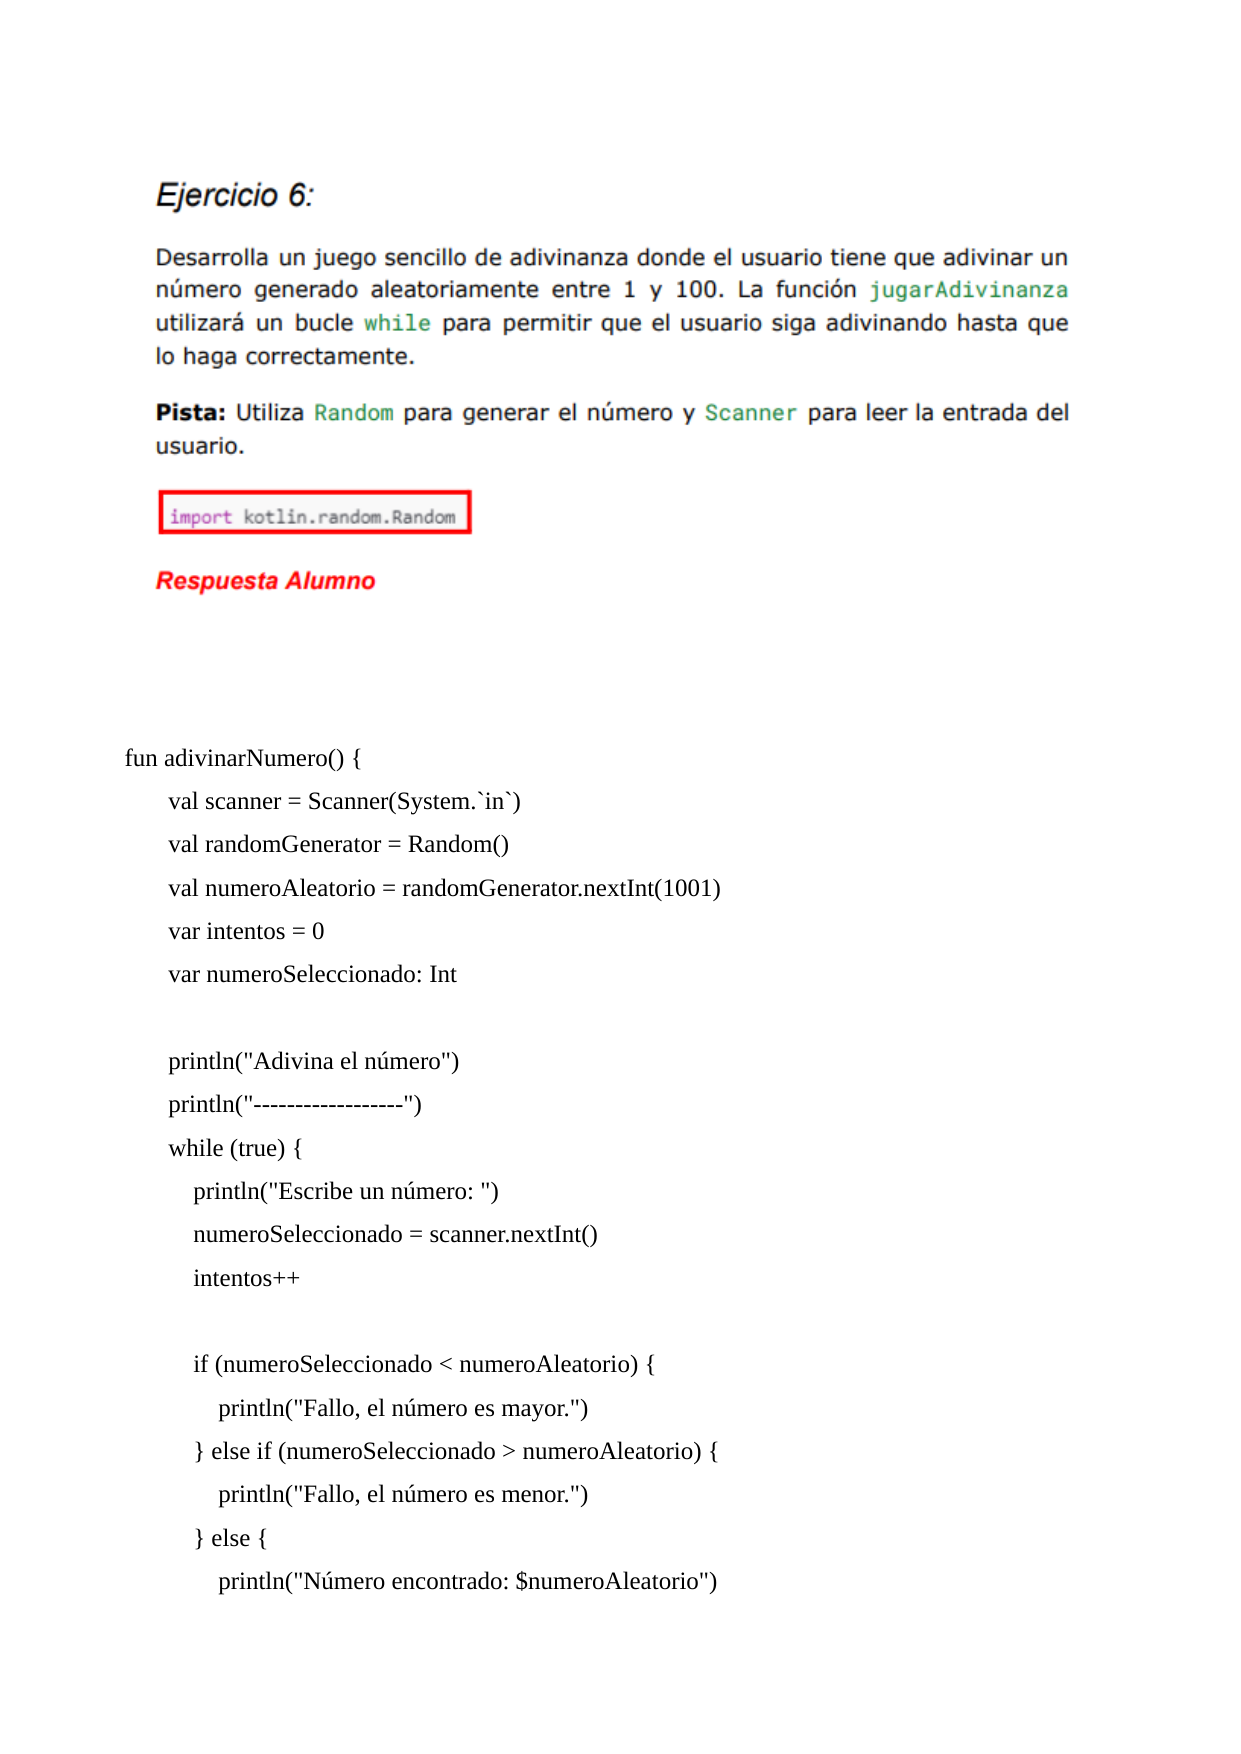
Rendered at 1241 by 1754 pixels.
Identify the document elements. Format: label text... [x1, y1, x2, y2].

text val scanner = Scanner(System.`in`) [118, 786, 1122, 815]
text val numeroAleatorio = randomGenerator.nextInt(1001) [118, 873, 1122, 901]
text if (numeroSeleccionado < numeroAleatorio) { [118, 1349, 1122, 1378]
text } else if (numeroSeleccionado > numeroAleatorio) { [118, 1436, 1122, 1465]
text } else { [118, 1523, 1122, 1551]
text fun adivinarNumero() { [118, 743, 1122, 771]
text println("Fallo, el número es mayor.") [118, 1393, 1122, 1421]
text println("Número encontrado: $numeroAleatorio") [118, 1566, 1122, 1595]
text val randomGenerator = Random() [118, 829, 1122, 858]
picture [118, 118, 1123, 685]
text println("Adivina el número") [118, 1046, 1122, 1075]
text while (true) { [118, 1133, 1122, 1161]
text println("------------------") [118, 1089, 1122, 1118]
text intentos++ [118, 1263, 1122, 1291]
text var numeroSeleccionado: Int [118, 959, 1122, 988]
text println("Fallo, el número es menor.") [118, 1479, 1122, 1508]
text numeroSeleccionado = scanner.nextInt() [118, 1219, 1122, 1248]
text println("Escribe un número: ") [118, 1176, 1122, 1205]
text var intentos = 0 [118, 916, 1122, 945]
